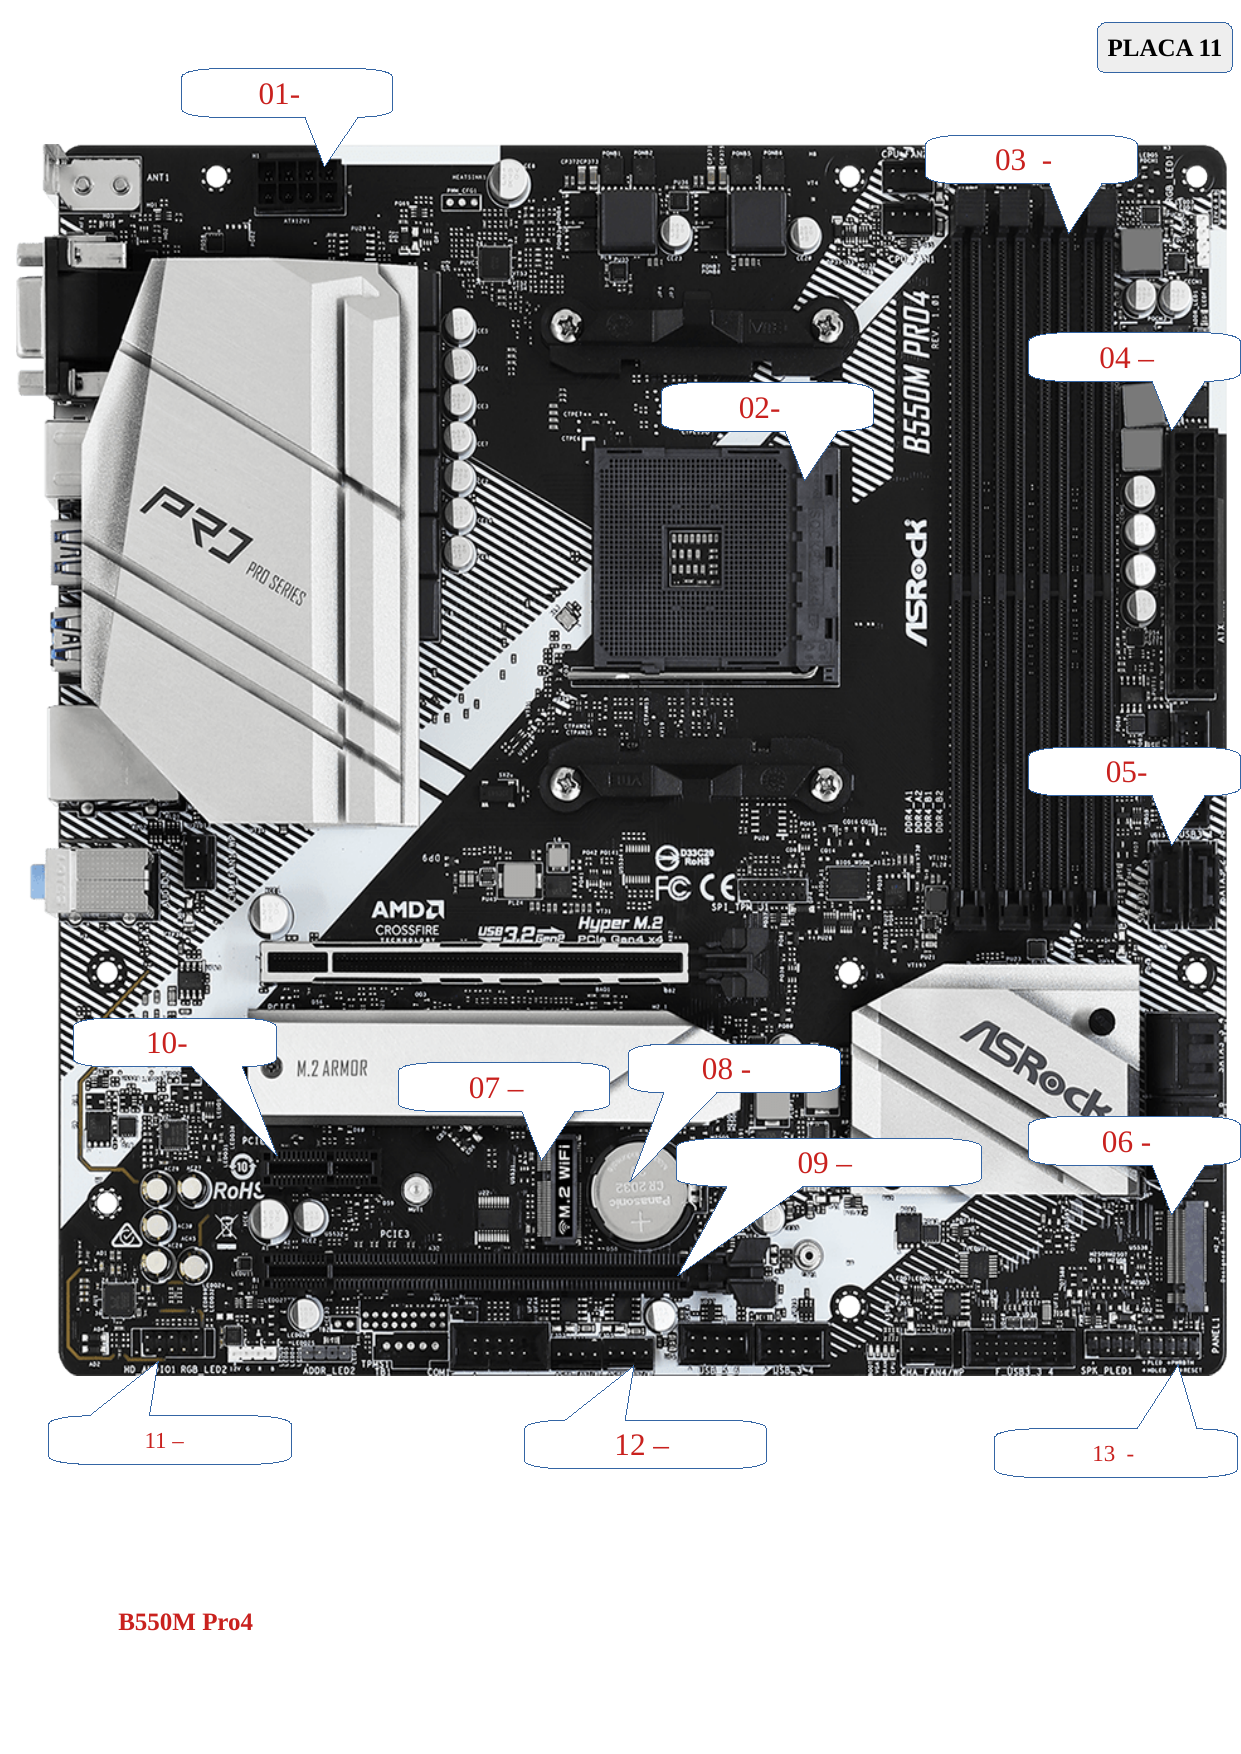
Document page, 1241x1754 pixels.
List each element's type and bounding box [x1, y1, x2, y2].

picture [16, 144, 1227, 1376]
